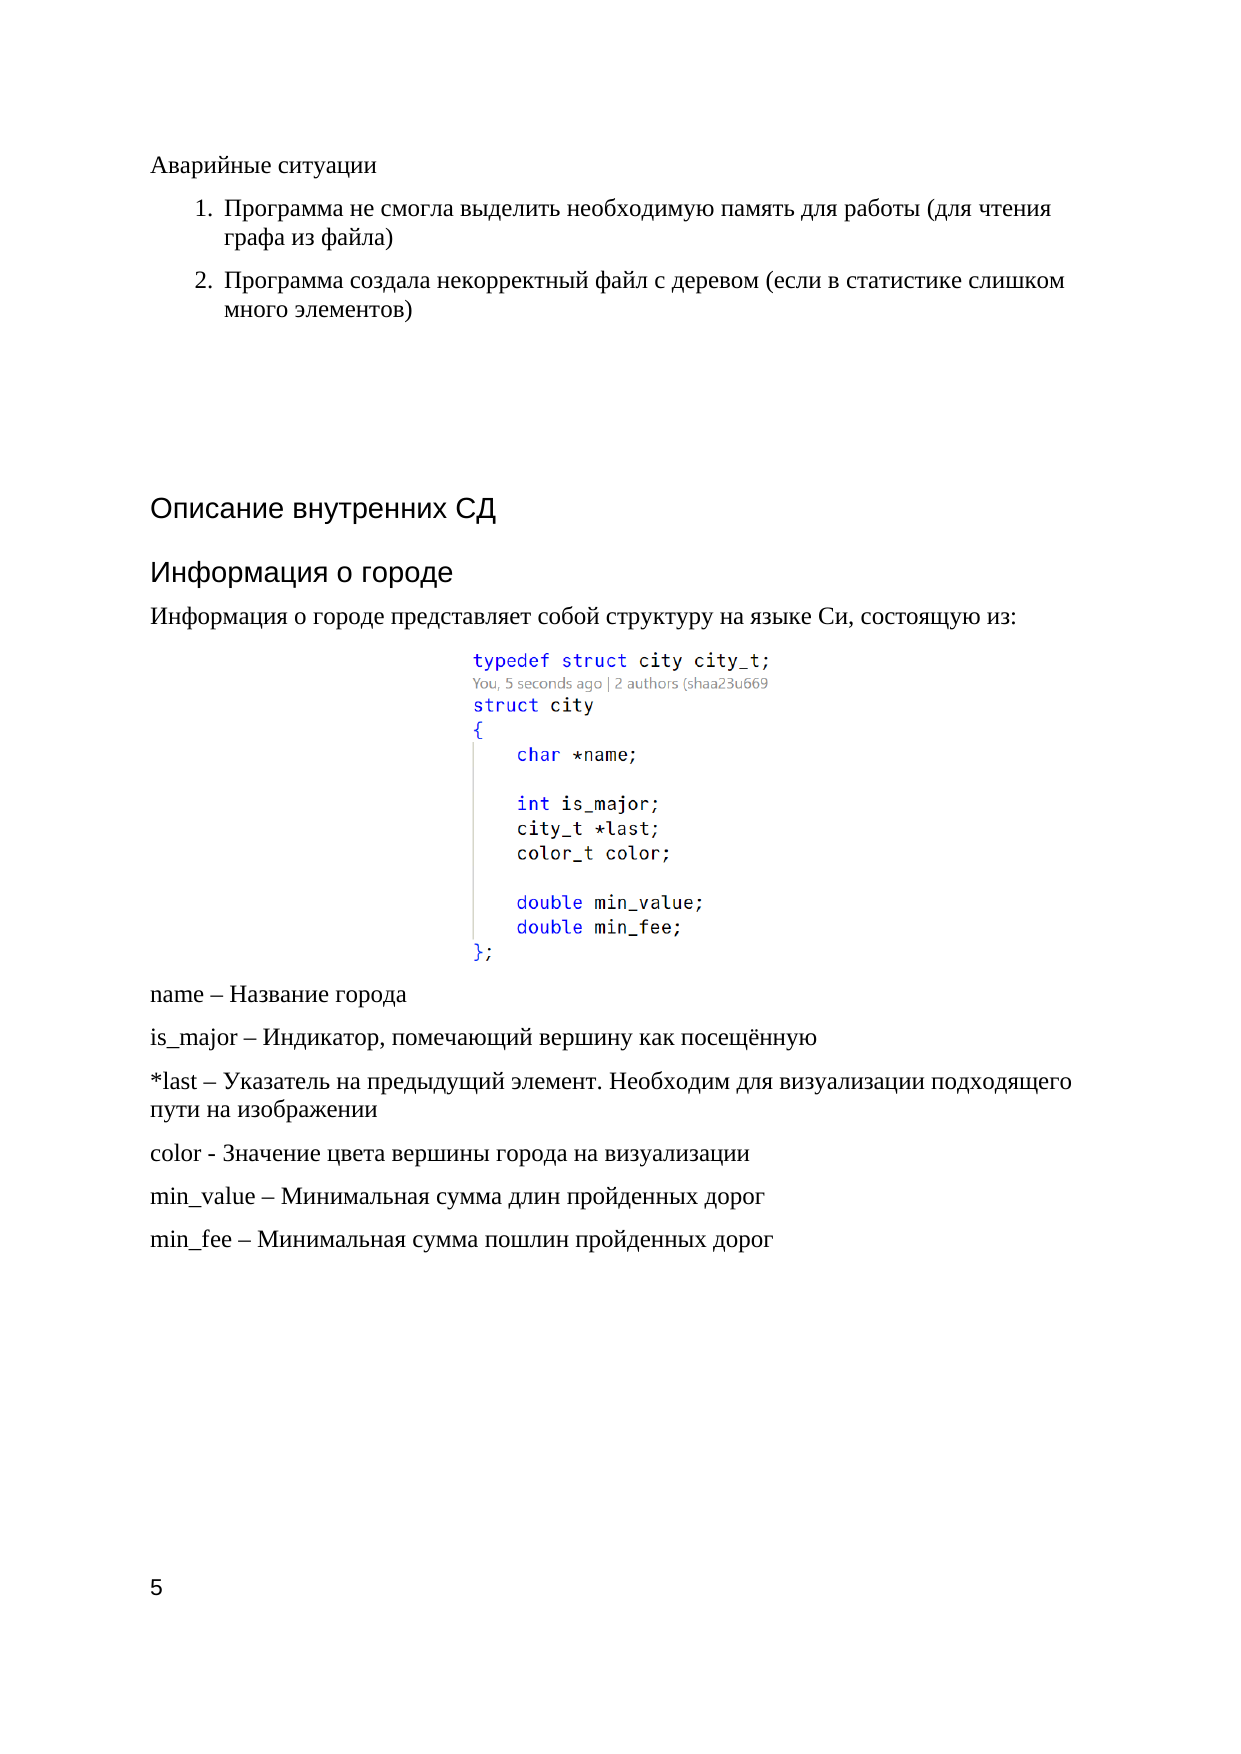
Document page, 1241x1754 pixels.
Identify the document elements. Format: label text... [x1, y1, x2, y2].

text color - Значение цвета вершины города на визуализации [150, 1138, 1090, 1167]
text Описание внутренних СД [150, 491, 1090, 525]
text min_value – Минимальная сумма длин пройденных дорог [150, 1181, 1090, 1210]
text is_major – Индикатор, помечающий вершину как посещённую [150, 1022, 1090, 1051]
text min_fee – Минимальная сумма пошлин пройденных дорог [150, 1224, 1090, 1253]
text Аварийные ситуации [150, 150, 1090, 179]
list Программа создала некорректный файл с деревом (если в статистике слишком много элементов) [194, 265, 1090, 323]
text *last – Указатель на предыдущий элемент. Необходим для визуализации подходящего пути на изображении [150, 1066, 1090, 1123]
list Программа не смогла выделить необходимую память для работы (для чтения графа из файла) [194, 193, 1090, 251]
picture [469, 648, 771, 970]
text Информация о городе представляет собой структуру на языке Си, состоящую из: [150, 601, 1090, 630]
text name – Название города [150, 979, 1090, 1008]
subtitle Информация о городе [150, 555, 1090, 588]
